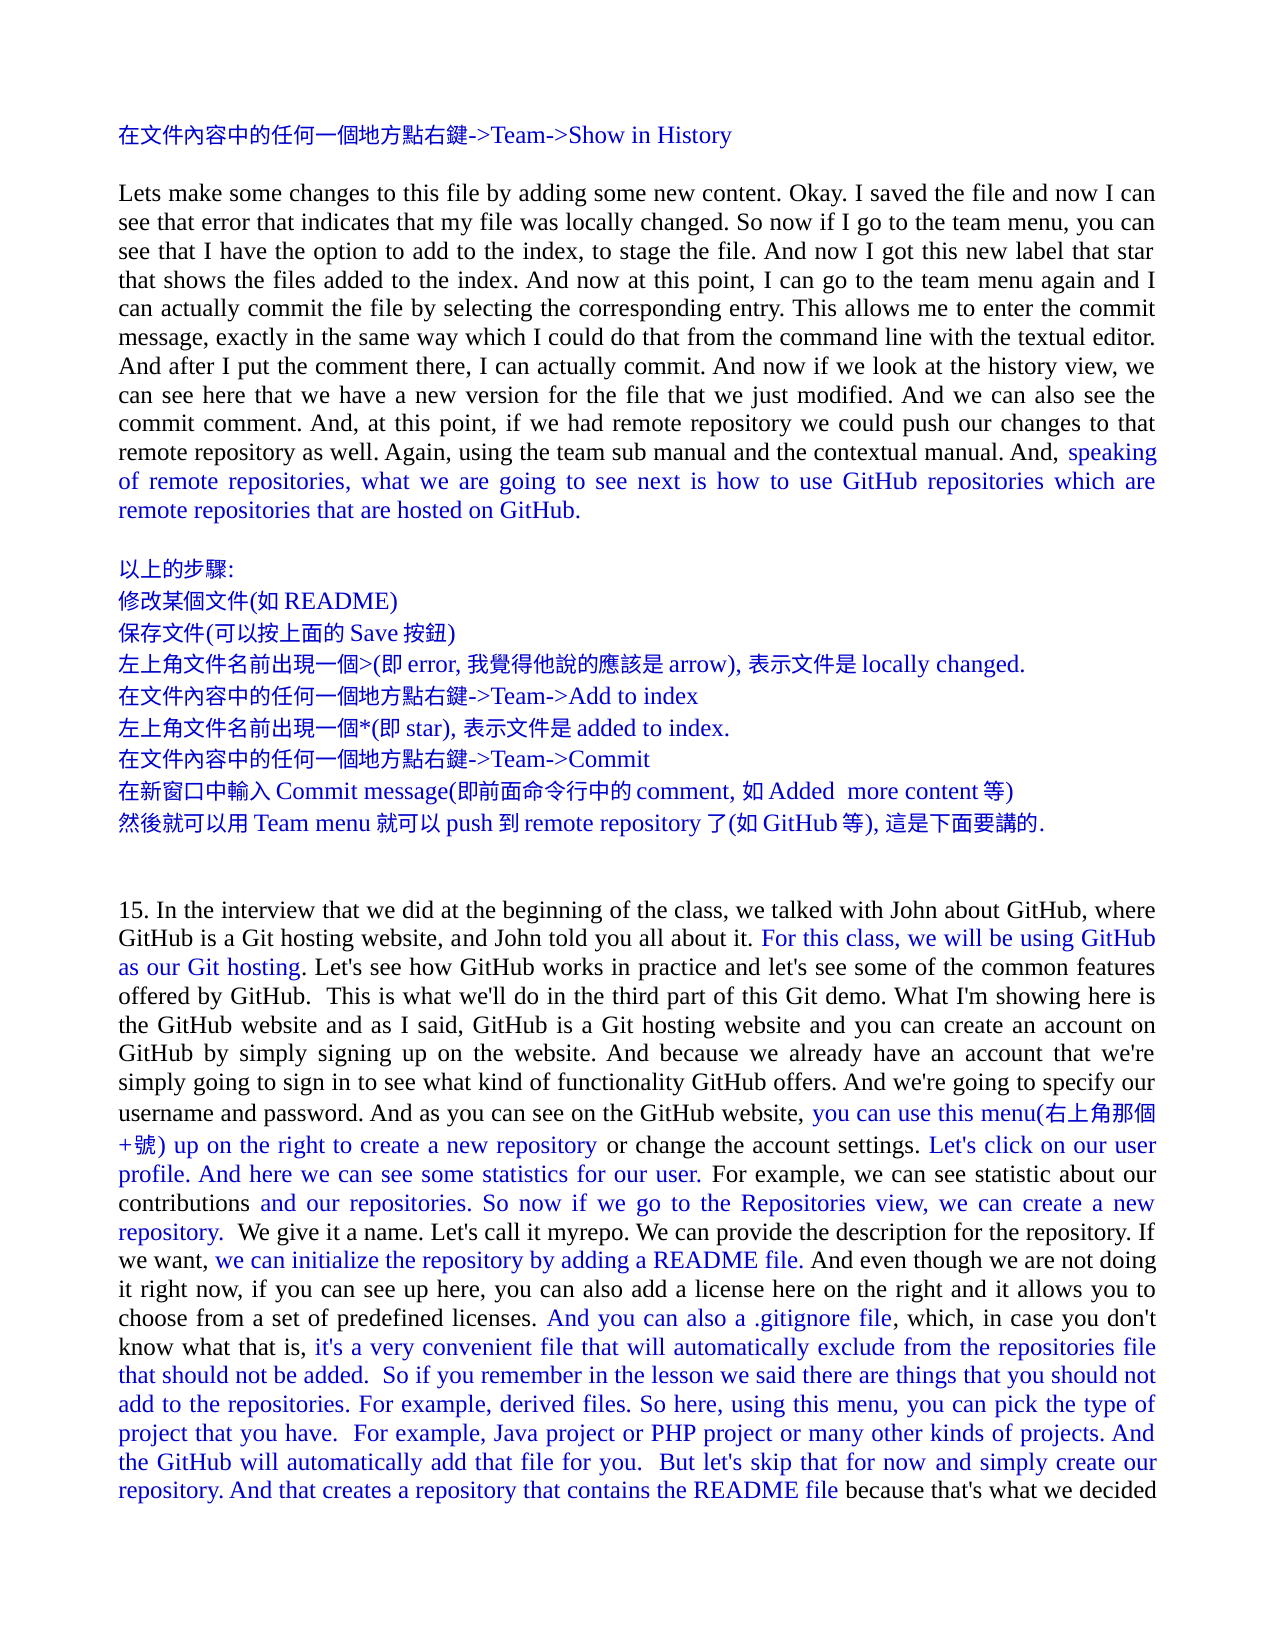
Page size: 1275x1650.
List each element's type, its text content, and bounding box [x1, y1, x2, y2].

text 左上角文件名前出現一個>(即error, 我覺得他說的應該是arrow), 表示文件是locally changed. [118, 647, 1157, 679]
text 左上角文件名前出現一個*(即star), 表示文件是added to index. [118, 711, 1157, 742]
text Lets make some changes to this file by adding some new content. Okay. I saved the file and now I can see that error that indicates that my file was locally changed. So now if I go to the team menu, you can see that I have the option to add to the index, to stage the file. And now I got this new label that star that shows the files added to the index. And now at this point, I can go to the team menu again and I can actually commit the file by selecting the corresponding entry. This allows me to enter the commit message, exactly in the same way which I could do that from the command line with the textual editor. And after I put the comment there, I can actually commit. And now if we look at the history view, we can see here that we have a new version for the file that we just modified. And we can also see the commit comment. And, at this point, if we had remote repository we could push our changes to that remote repository as well. Again, using the team sub manual and the contextual manual. And, speaking of remote repositories, what we are going to see next is how to use GitHub repositories which are remote repositories that are hosted on GitHub. [118, 178, 1157, 523]
text 以上的步驟: [118, 552, 1157, 584]
text 在文件內容中的任何一個地方點右鍵->Team->Add to index [118, 679, 1157, 711]
text 保存文件(可以按上面的Save按鈕) [118, 616, 1157, 647]
text 在文件內容中的任何一個地方點右鍵->Team->Show in History [118, 118, 1157, 150]
text 在新窗口中輸入Commit message(即前面命令行中的comment, 如Added more content等) [118, 774, 1157, 806]
text 15. In the interview that we did at the beginning of the class, we talked with John about GitHub, where GitHub is a Git hosting website, and John told you all about it. For this class, we will be using GitHub as our Git hosting. Let's see how GitHub works in practice and let's see some of the common features offered by GitHub. This is what we'll do in the third part of this Git demo. What I'm showing here is the GitHub website and as I said, GitHub is a Git hosting website and you can create an account on GitHub by simply signing up on the website. And because we already have an account that we're simply going to sign in to see what kind of functionality GitHub offers. And we're going to specify our username and password. And as you can see on the GitHub website, you can use this menu(右上角那個+號) up on the right to create a new repository or change the account settings. Let's click on our user profile. And here we can see some statistics for our user. For example, we can see statistic about our contributions and our repositories. So now if we go to the Repositories view, we can create a new repository. We give it a name. Let's call it myrepo. We can provide the description for the repository. If we want, we can initialize the repository by adding a README file. And even though we are not doing it right now, if you can see up here, you can also add a license here on the right and it allows you to choose from a set of predefined licenses. And you can also a .gitignore file, which, in case you don't know what that is, it's a very convenient file that will automatically exclude from the repositories file that should not be added. So if you remember in the lesson we said there are things that you should not add to the repositories. For example, derived files. So here, using this menu, you can pick the type of project that you have. For example, Java project or PHP project or many other kinds of projects. And the GitHub will automatically add that file for you. But let's skip that for now and simply create our repository. And that creates a repository that contains the README file because that's what we decided [118, 895, 1157, 1504]
text 修改某個文件(如README) [118, 584, 1157, 616]
text 然後就可以用Team menu就可以push到remote repository了(如GitHub等), 這是下面要講的. [118, 806, 1157, 837]
text 在文件內容中的任何一個地方點右鍵->Team->Commit [118, 742, 1157, 774]
